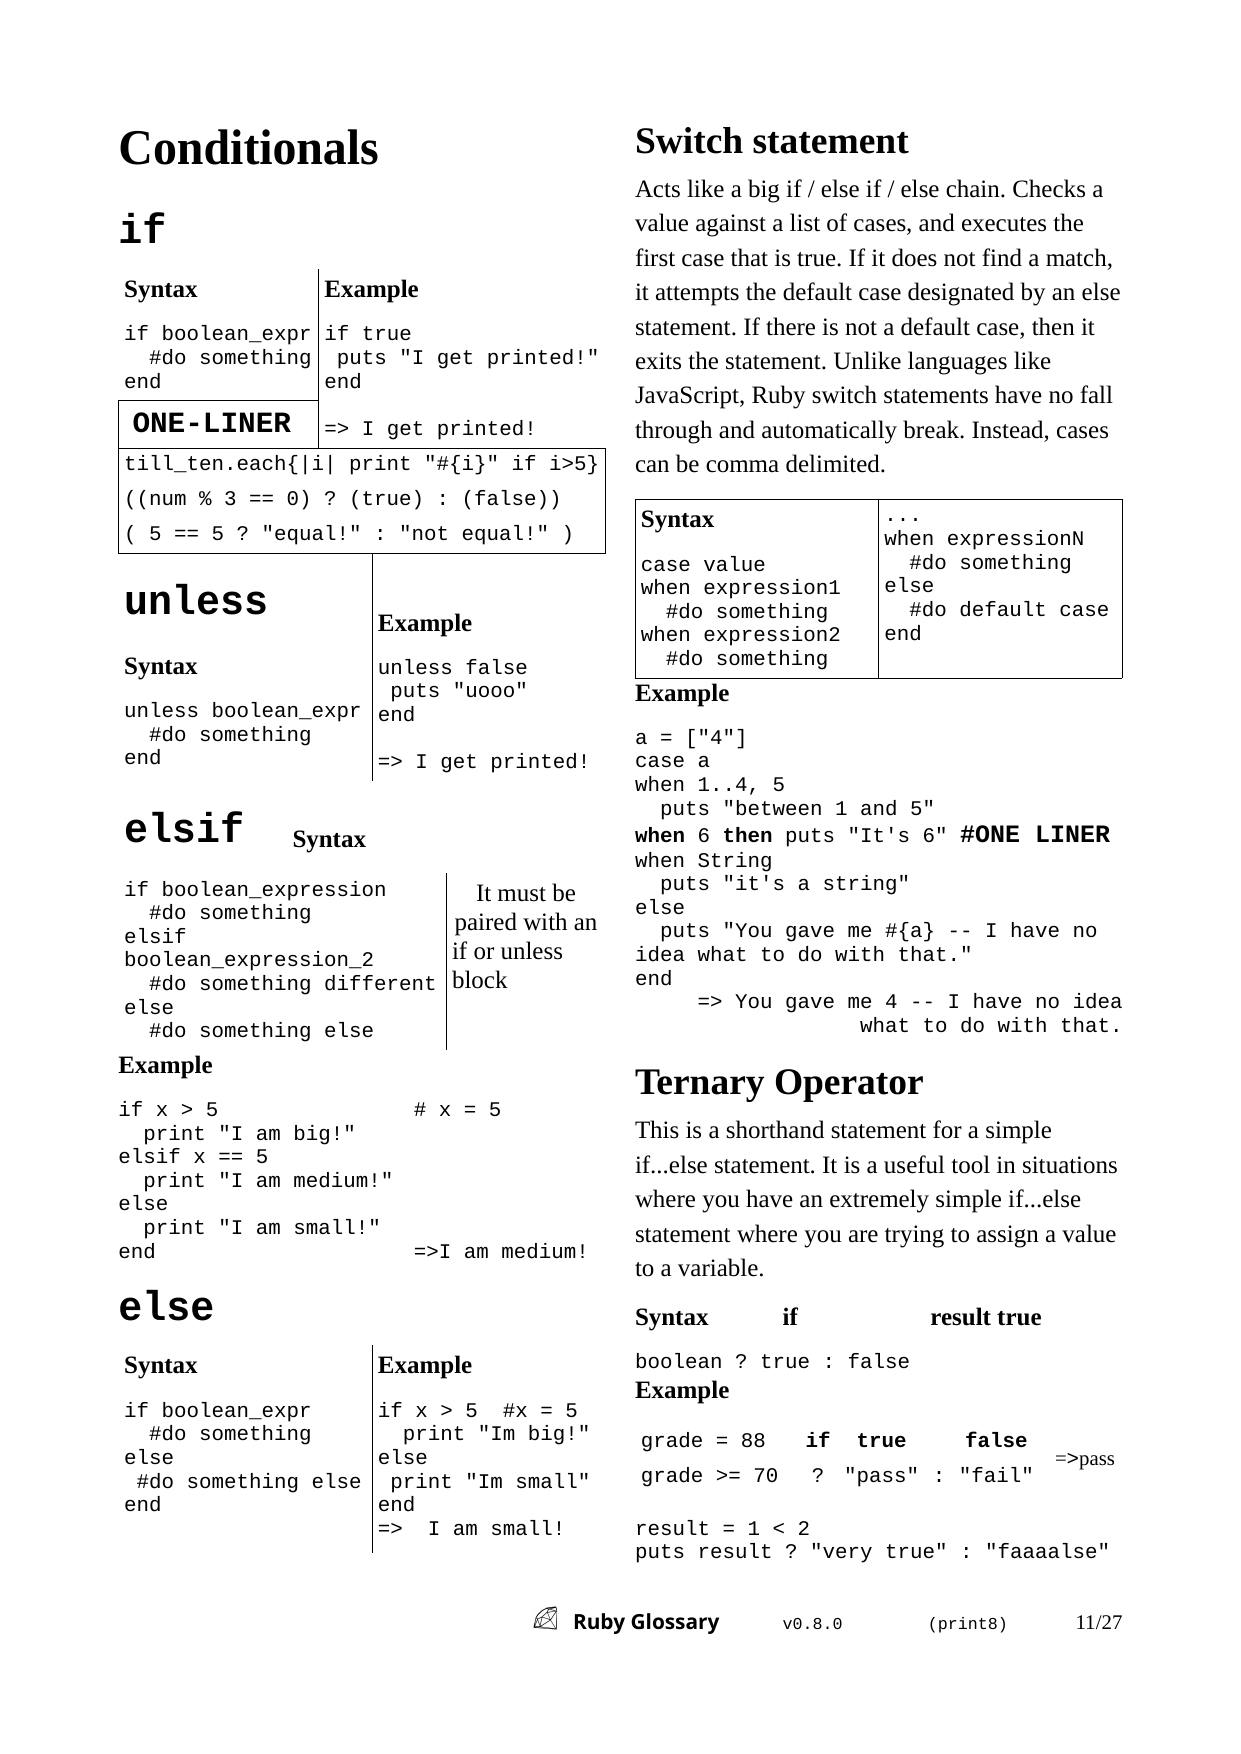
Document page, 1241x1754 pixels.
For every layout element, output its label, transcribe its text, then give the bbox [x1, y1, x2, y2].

text end =>I am medium! [118, 1241, 605, 1264]
text Example [635, 679, 1122, 706]
table_cell It must be paired with an if or unless block [447, 873, 605, 1050]
text puts "it's a string" [635, 873, 1122, 897]
table_header Syntax case value when expression1 #do something when expression2 #do something [636, 500, 878, 677]
table_header false [952, 1424, 1041, 1459]
text result = 1 < 2 [635, 1518, 1122, 1541]
table_cell ONE-LINER [119, 401, 318, 447]
text when String [635, 849, 1122, 873]
text when 6 then puts "It's 6" #ONE LINER [635, 821, 1122, 849]
text else [635, 897, 1122, 921]
table_header [446, 781, 605, 873]
table_cell if boolean_expression #do something elsif boolean_expression_2 #do something different else #do something else [118, 873, 446, 1050]
text a = ["4"] [635, 727, 1122, 750]
text case a [635, 750, 1122, 774]
picture [531, 1605, 558, 1630]
text This is a shorthand statement for a simple if...else statement. It is a useful tool in situations where you have an extremely simple if...else statement where you are trying to assign a value to a variable. [635, 1115, 1122, 1282]
table_header true [837, 1424, 926, 1459]
table_header unless [118, 554, 372, 645]
table_header [926, 1424, 952, 1459]
table_header Syntax if boolean_expr #do something end [118, 269, 318, 400]
subtitle Switch statement [635, 118, 1122, 161]
table_cell ((num % 3 == 0) ? (true) : (false)) [119, 483, 605, 518]
table_header Example if x > 5 #x = 5 print "Im big!" else print "Im small" end => I am small! [373, 1345, 605, 1553]
text end [635, 968, 1122, 991]
table_header if [799, 1424, 837, 1459]
text => You gave me 4 -- I have no idea what to do with that. [635, 991, 1122, 1039]
table_cell : [926, 1459, 952, 1494]
text print "I am big!" [118, 1122, 605, 1146]
table_cell ( 5 == 5 ? "equal!" : "not equal!" ) [119, 518, 605, 553]
text else [118, 1193, 605, 1217]
table_cell till_ten.each{|i| print "#{i}" if i>5} [119, 449, 605, 483]
text puts "between 1 and 5" [635, 798, 1122, 821]
text print "I am medium!" [118, 1170, 605, 1193]
text print "I am small!" [118, 1217, 605, 1241]
text puts "You gave me #{a} -- I have no idea what to do with that." [635, 921, 1122, 968]
table_header ... when expressionN #do something else #do default case end [879, 500, 1122, 677]
text Example [635, 1375, 1122, 1404]
table_header elsif [118, 781, 287, 873]
table_header grade = 88 [635, 1424, 798, 1459]
table_header Example unless false puts "uooo" end => I get printed! [373, 554, 605, 781]
text boolean ? true : false [635, 1351, 1122, 1375]
subtitle else [118, 1285, 605, 1332]
subtitle Conditionals [118, 118, 605, 176]
subtitle Ternary Operator [635, 1059, 1122, 1103]
table_cell "pass" [837, 1459, 926, 1494]
text Acts like a big if / else if / else chain. Checks a value against a list of cases, and executes the first case that is true. If it does not find a match, it attempts the default case designated by an else statement. If there is not a default case, then it exits the statement. Unlike languages like JavaScript, Ruby switch statements have no fall through and automatically break. Instead, cases can be comma delimited. [635, 174, 1122, 478]
table_cell "fail" [952, 1459, 1041, 1494]
text Example [118, 1050, 605, 1078]
text if x > 5 # x = 5 [118, 1099, 605, 1122]
table_cell grade >= 70 [635, 1459, 798, 1494]
text when 1..4, 5 [635, 774, 1122, 798]
text elsif x == 5 [118, 1146, 605, 1170]
table_header Syntax if boolean_expr #do something else #do something else end [118, 1345, 372, 1553]
table_header Example if true puts "I get printed!" end => I get printed! [319, 269, 605, 447]
subtitle if [118, 209, 605, 256]
table_header =>pass [1041, 1424, 1121, 1494]
table_cell Syntax unless boolean_expr #do something end [118, 645, 372, 781]
table_cell ? [799, 1459, 837, 1494]
text Syntax if result true [635, 1302, 1122, 1331]
table_header Syntax [287, 781, 446, 873]
text puts result ? "very true" : "faaaalse" [635, 1541, 1122, 1565]
